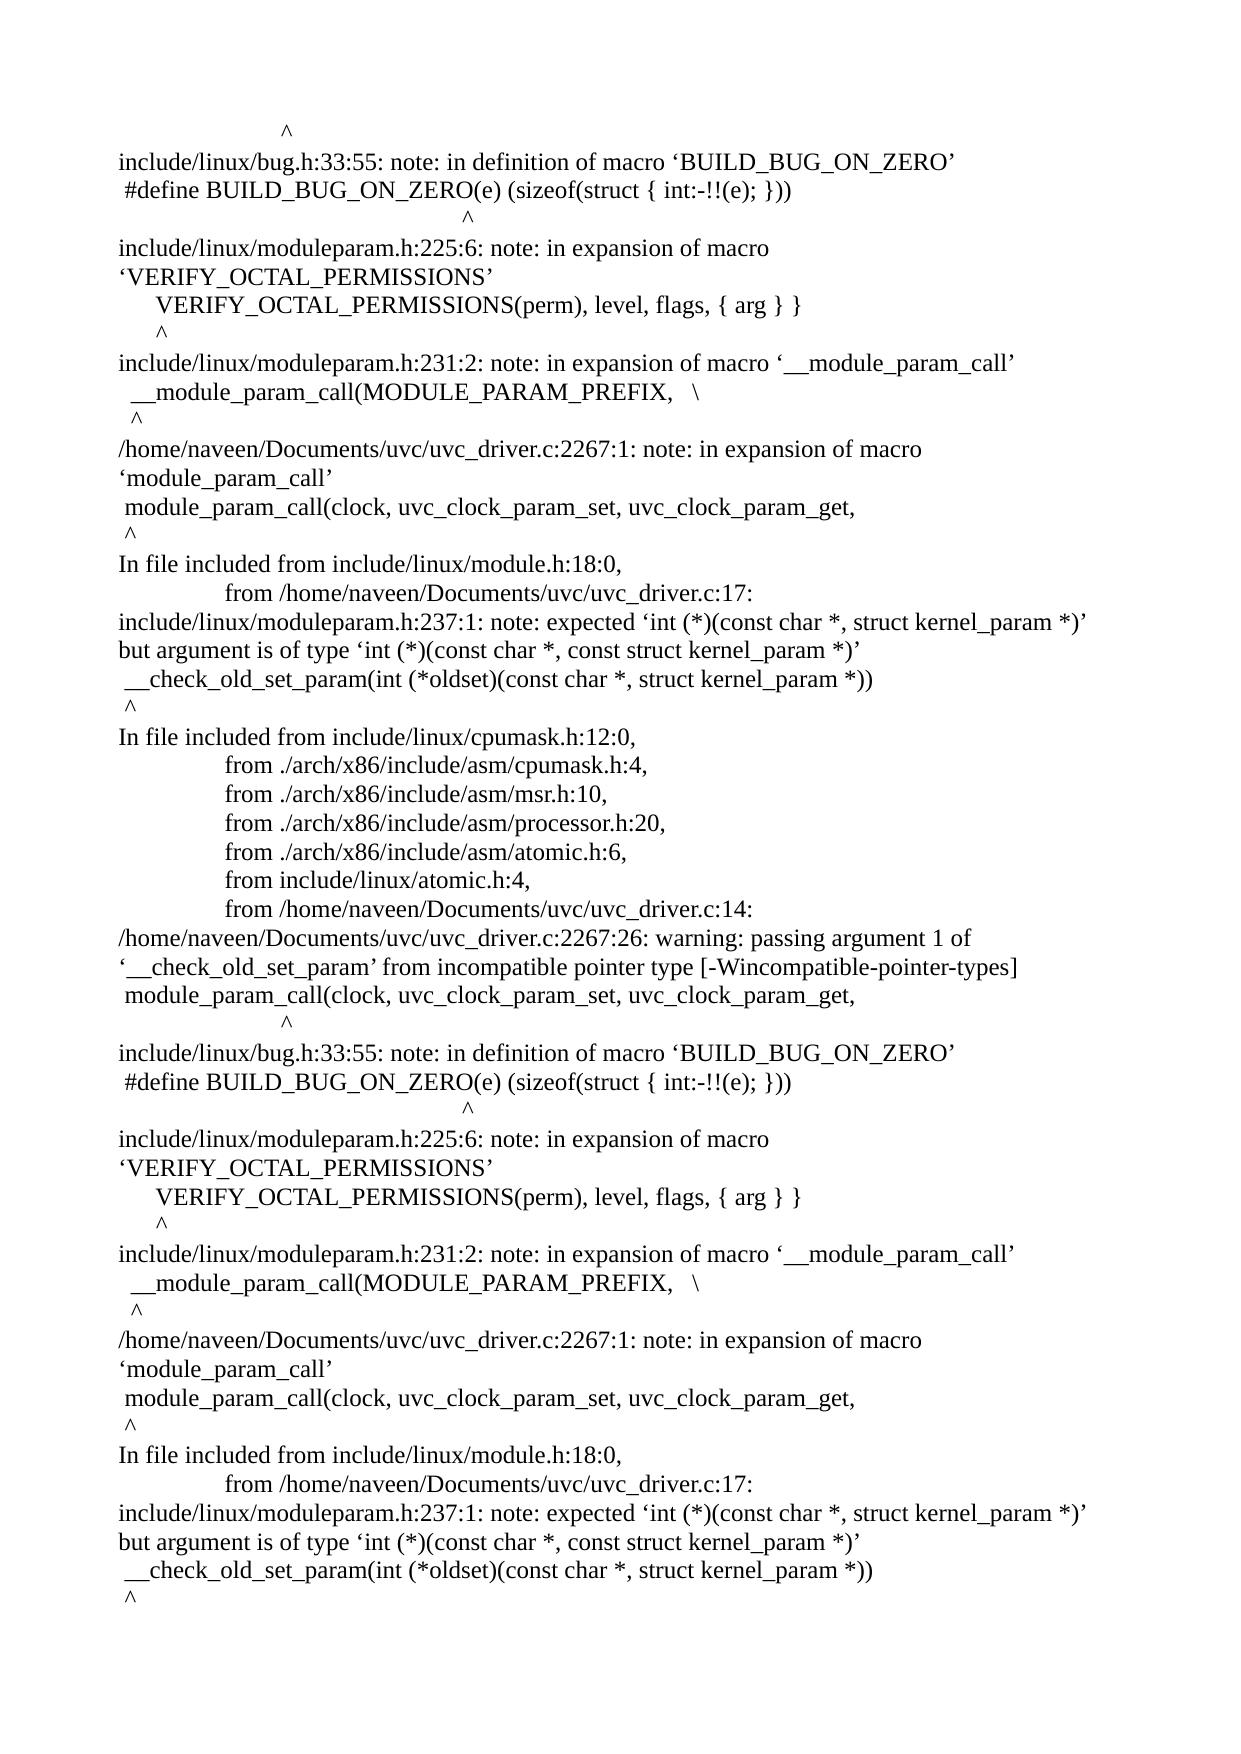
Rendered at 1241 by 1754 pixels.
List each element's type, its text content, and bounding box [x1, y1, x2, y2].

text from ./arch/x86/include/asm/processor.h:20, [118, 808, 1122, 837]
text include/linux/moduleparam.h:237:1: note: expected ‘int (*)(const char *, struct kernel_param *)’ but argument is of type ‘int (*)(const char *, const struct kernel_param *)’ [118, 607, 1122, 664]
text In file included from include/linux/module.h:18:0, [118, 1441, 1122, 1469]
text ^ [118, 1211, 1122, 1239]
text module_param_call(clock, uvc_clock_param_set, uvc_clock_param_get, [118, 492, 1122, 521]
text module_param_call(clock, uvc_clock_param_set, uvc_clock_param_get, [118, 981, 1122, 1009]
text In file included from include/linux/module.h:18:0, [118, 549, 1122, 578]
text /home/naveen/Documents/uvc/uvc_driver.c:2267:1: note: in expansion of macro ‘module_param_call’ [118, 434, 1122, 492]
text ^ [118, 406, 1122, 434]
text include/linux/moduleparam.h:231:2: note: in expansion of macro ‘__module_param_call’ [118, 348, 1122, 377]
text VERIFY_OCTAL_PERMISSIONS(perm), level, flags, { arg } } [118, 291, 1122, 319]
text In file included from include/linux/cpumask.h:12:0, [118, 722, 1122, 751]
text __check_old_set_param(int (*oldset)(const char *, struct kernel_param *)) [118, 664, 1122, 693]
text module_param_call(clock, uvc_clock_param_set, uvc_clock_param_get, [118, 1383, 1122, 1412]
text /home/naveen/Documents/uvc/uvc_driver.c:2267:1: note: in expansion of macro ‘module_param_call’ [118, 1326, 1122, 1383]
text from include/linux/atomic.h:4, [118, 866, 1122, 894]
text ^ [118, 693, 1122, 722]
text #define BUILD_BUG_ON_ZERO(e) (sizeof(struct { int:-!!(e); })) [118, 176, 1122, 204]
text __module_param_call(MODULE_PARAM_PREFIX, \ [118, 1268, 1122, 1297]
text from /home/naveen/Documents/uvc/uvc_driver.c:14: [118, 894, 1122, 923]
text __check_old_set_param(int (*oldset)(const char *, struct kernel_param *)) [118, 1556, 1122, 1584]
text ^ [118, 521, 1122, 549]
text include/linux/moduleparam.h:237:1: note: expected ‘int (*)(const char *, struct kernel_param *)’ but argument is of type ‘int (*)(const char *, const struct kernel_param *)’ [118, 1498, 1122, 1556]
text /home/naveen/Documents/uvc/uvc_driver.c:2267:26: warning: passing argument 1 of ‘__check_old_set_param’ from incompatible pointer type [-Wincompatible-pointer-types] [118, 923, 1122, 981]
text VERIFY_OCTAL_PERMISSIONS(perm), level, flags, { arg } } [118, 1182, 1122, 1211]
text from /home/naveen/Documents/uvc/uvc_driver.c:17: [118, 1469, 1122, 1498]
text #define BUILD_BUG_ON_ZERO(e) (sizeof(struct { int:-!!(e); })) [118, 1067, 1122, 1096]
text include/linux/bug.h:33:55: note: in definition of macro ‘BUILD_BUG_ON_ZERO’ [118, 1038, 1122, 1067]
text ^ [118, 1009, 1122, 1038]
text include/linux/moduleparam.h:225:6: note: in expansion of macro ‘VERIFY_OCTAL_PERMISSIONS’ [118, 1124, 1122, 1182]
text from ./arch/x86/include/asm/cpumask.h:4, [118, 751, 1122, 779]
text from /home/naveen/Documents/uvc/uvc_driver.c:17: [118, 578, 1122, 607]
text include/linux/moduleparam.h:231:2: note: in expansion of macro ‘__module_param_call’ [118, 1239, 1122, 1268]
text ^ [118, 1297, 1122, 1326]
text ^ [118, 204, 1122, 233]
text from ./arch/x86/include/asm/msr.h:10, [118, 779, 1122, 808]
text ^ [118, 118, 1122, 147]
text include/linux/moduleparam.h:225:6: note: in expansion of macro ‘VERIFY_OCTAL_PERMISSIONS’ [118, 233, 1122, 291]
text ^ [118, 319, 1122, 348]
text from ./arch/x86/include/asm/atomic.h:6, [118, 837, 1122, 866]
text ^ [118, 1412, 1122, 1441]
text ^ [118, 1584, 1122, 1613]
text ^ [118, 1096, 1122, 1124]
text include/linux/bug.h:33:55: note: in definition of macro ‘BUILD_BUG_ON_ZERO’ [118, 147, 1122, 176]
text __module_param_call(MODULE_PARAM_PREFIX, \ [118, 377, 1122, 406]
